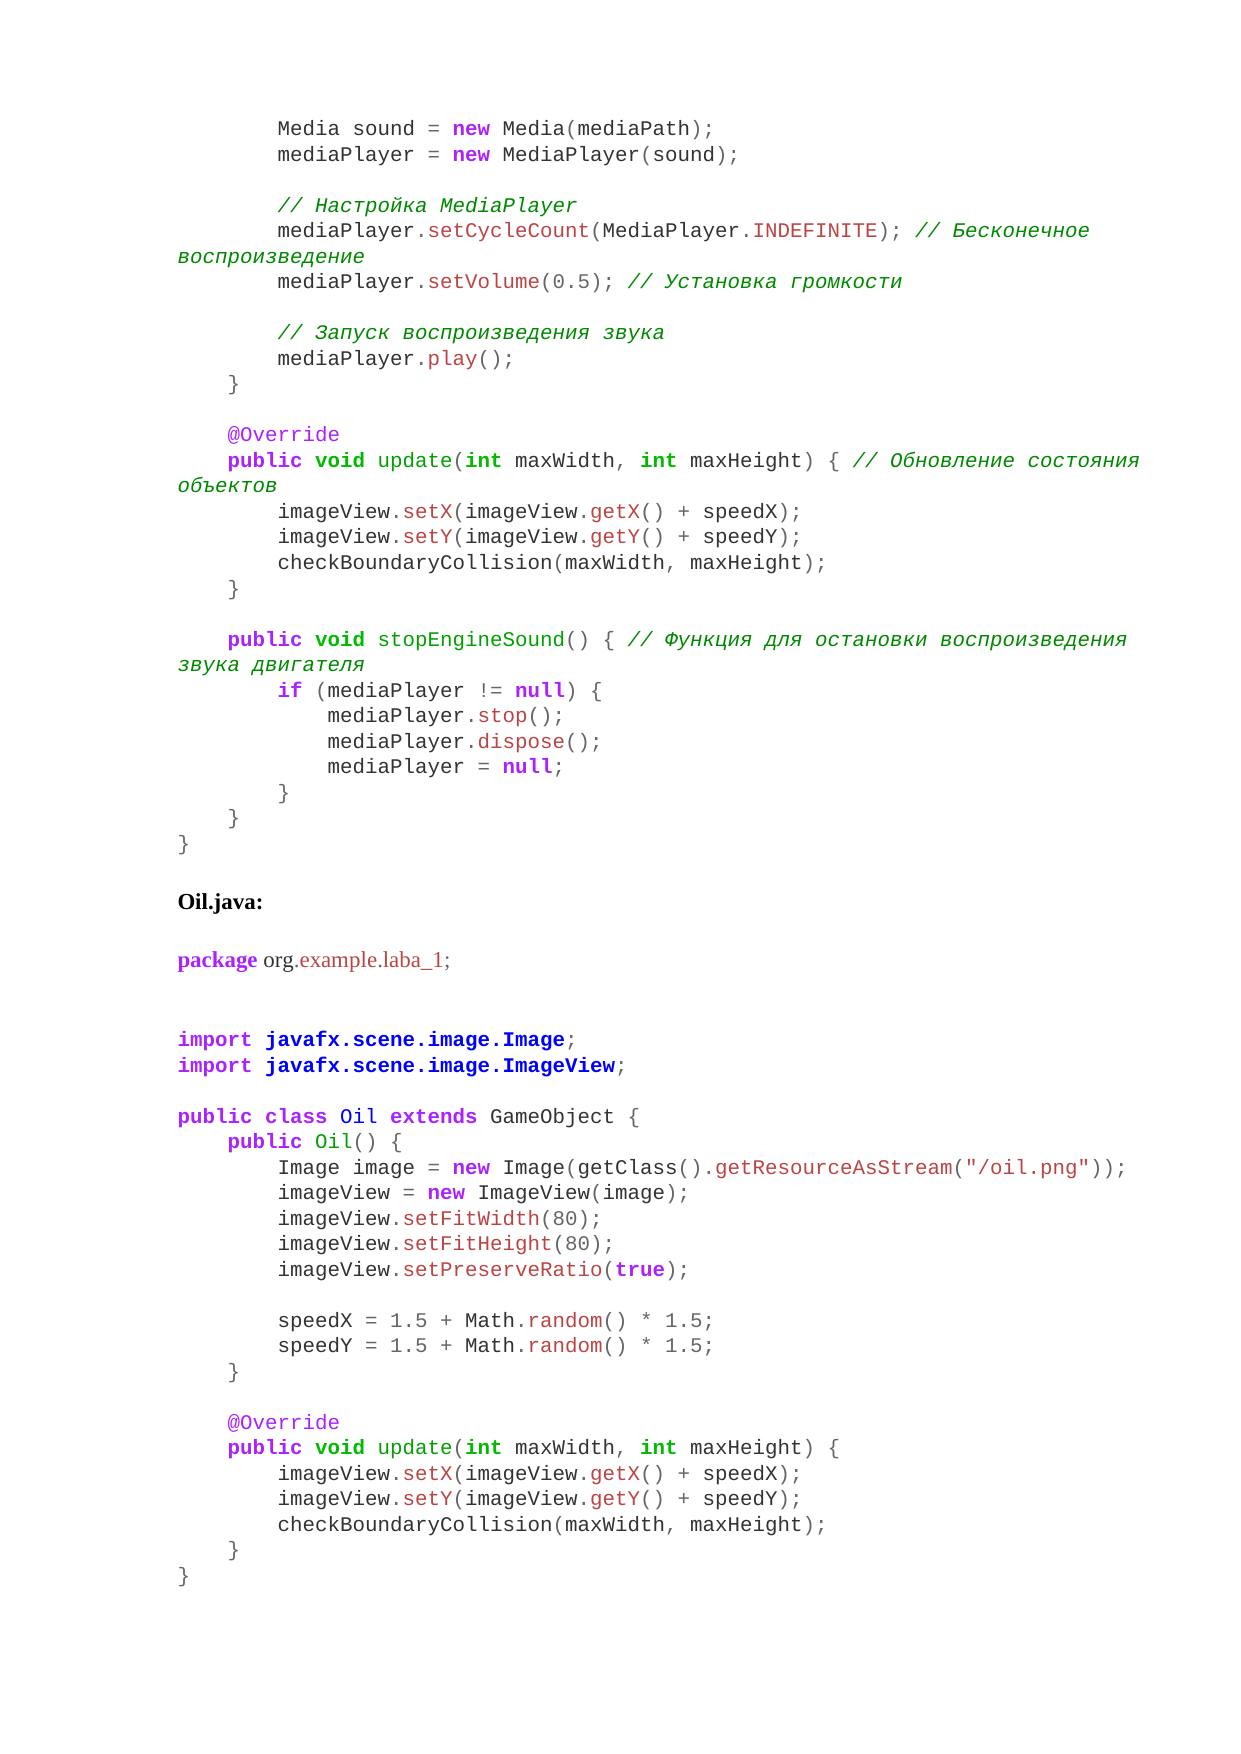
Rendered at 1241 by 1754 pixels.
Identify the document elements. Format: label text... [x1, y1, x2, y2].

text imageView.setY(imageView.getY() + speedY); [177, 526, 1152, 550]
text Oil.java: [177, 888, 1152, 914]
text import javafx.scene.image.ImageView; [177, 1054, 1152, 1078]
text mediaPlayer.setVolume(0.5); // Установка громкости [177, 271, 1152, 295]
text @Override [177, 424, 1152, 448]
text Image image = new Image(getClass().getResourceAsStream("/oil.png")); [177, 1157, 1152, 1180]
text } [177, 373, 1152, 397]
text mediaPlayer.stop(); [177, 705, 1152, 729]
text // Настройка MediaPlayer [177, 195, 1152, 218]
text mediaPlayer.setCycleCount(MediaPlayer.INDEFINITE); // Бесконечное воспроизведение [177, 220, 1152, 269]
text package org.example.laba_1; [177, 946, 1152, 972]
text if (mediaPlayer != null) { [177, 679, 1152, 703]
text @Override [177, 1412, 1152, 1436]
text import javafx.scene.image.Image; [177, 1029, 1152, 1053]
text } [177, 1565, 1152, 1589]
text public void stopEngineSound() { // Функция для остановки воспроизведения звука двигателя [177, 628, 1152, 678]
text mediaPlayer = null; [177, 756, 1152, 780]
text imageView.setY(imageView.getY() + speedY); [177, 1488, 1152, 1512]
text imageView = new ImageView(image); [177, 1182, 1152, 1206]
text } [177, 833, 1152, 856]
text mediaPlayer.play(); [177, 348, 1152, 371]
text } [177, 1361, 1152, 1384]
text } [177, 1539, 1152, 1563]
text public Oil() { [177, 1131, 1152, 1155]
text checkBoundaryCollision(maxWidth, maxHeight); [177, 1514, 1152, 1538]
text // Запуск воспроизведения звука [177, 322, 1152, 346]
text public void update(int maxWidth, int maxHeight) { // Обновление состояния объектов [177, 450, 1152, 499]
text imageView.setFitWidth(80); [177, 1208, 1152, 1231]
text imageView.setX(imageView.getX() + speedX); [177, 501, 1152, 524]
text mediaPlayer.dispose(); [177, 731, 1152, 754]
text } [177, 807, 1152, 831]
text imageView.setFitHeight(80); [177, 1233, 1152, 1257]
text checkBoundaryCollision(maxWidth, maxHeight); [177, 552, 1152, 576]
text mediaPlayer = new MediaPlayer(sound); [177, 144, 1152, 167]
text speedX = 1.5 + Math.random() * 1.5; [177, 1310, 1152, 1333]
text Media sound = new Media(mediaPath); [177, 118, 1152, 142]
text } [177, 577, 1152, 601]
text imageView.setX(imageView.getX() + speedX); [177, 1463, 1152, 1487]
text imageView.setPreserveRatio(true); [177, 1259, 1152, 1282]
text public class Oil extends GameObject { [177, 1106, 1152, 1129]
text } [177, 782, 1152, 805]
text speedY = 1.5 + Math.random() * 1.5; [177, 1335, 1152, 1359]
text public void update(int maxWidth, int maxHeight) { [177, 1437, 1152, 1461]
